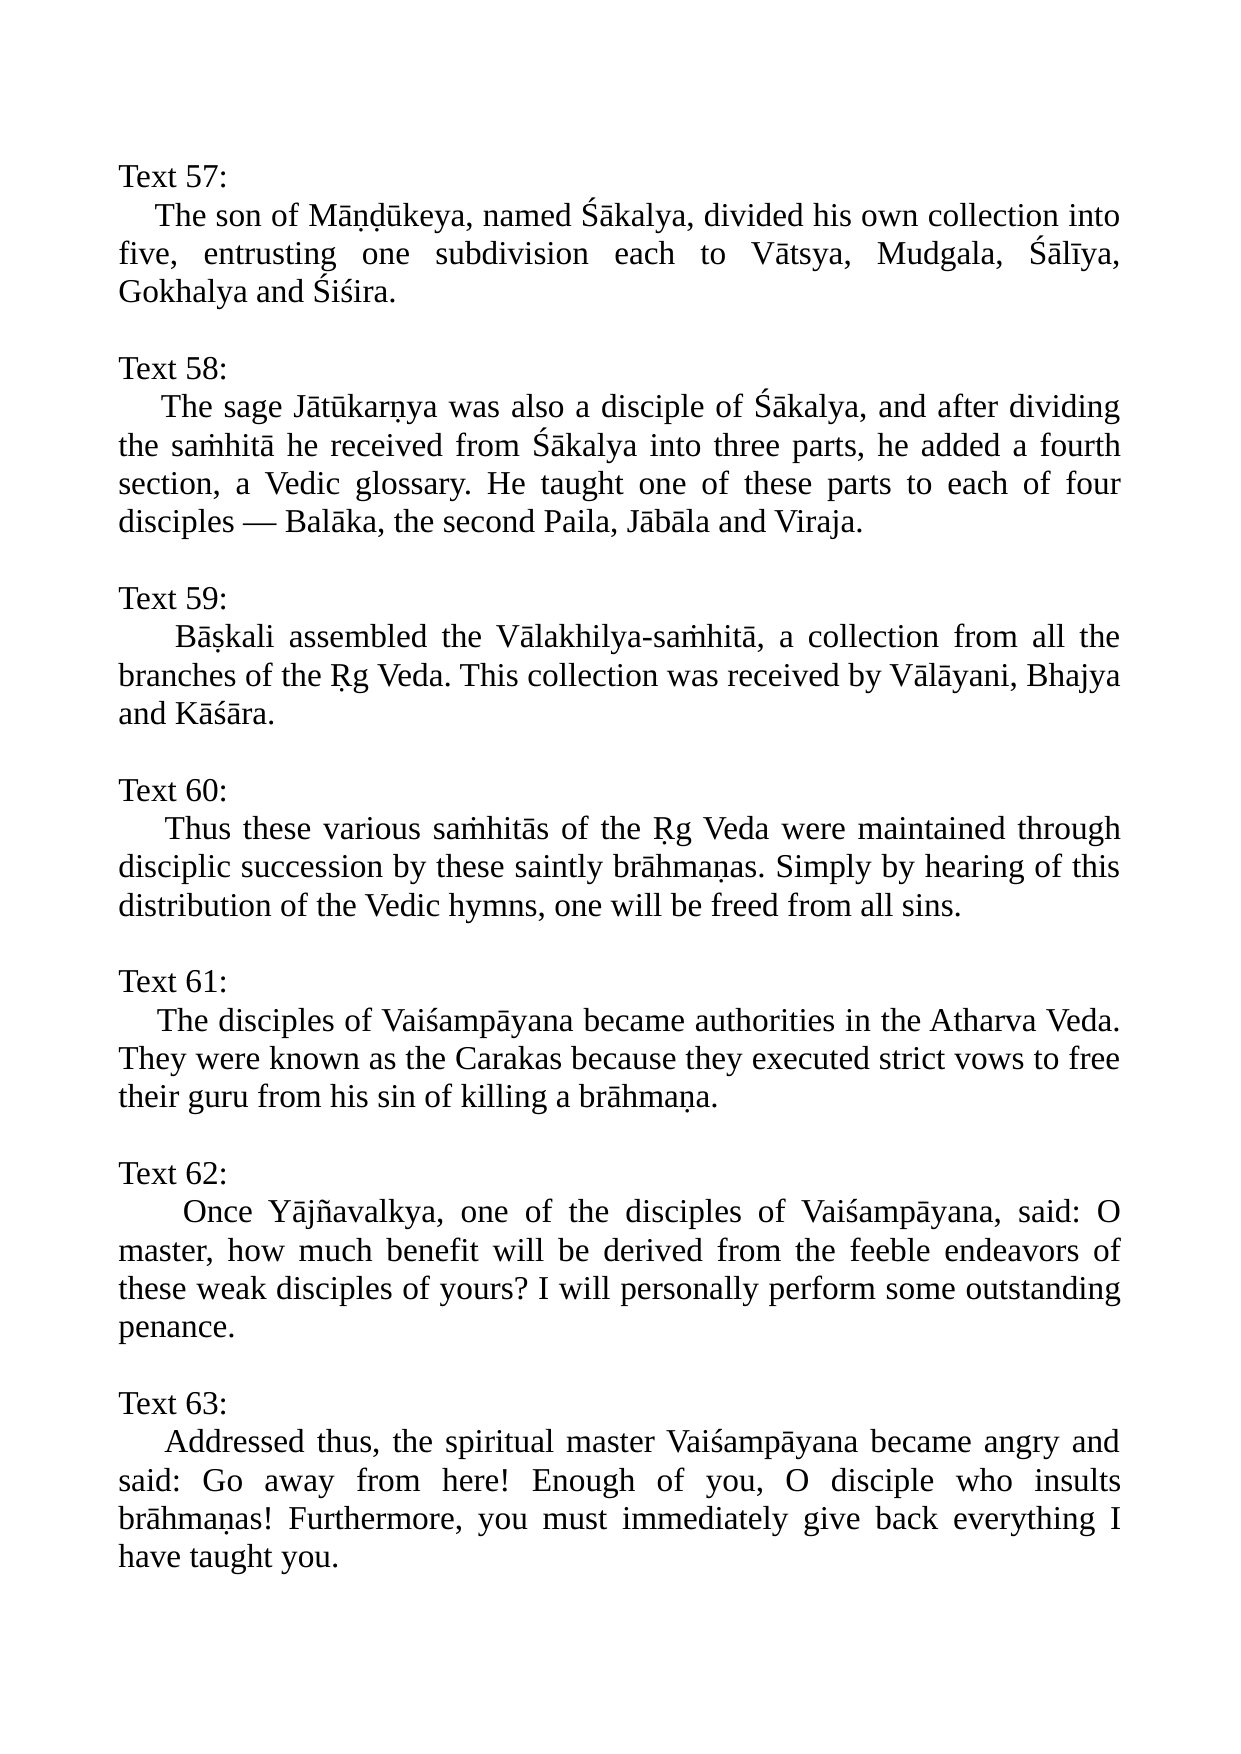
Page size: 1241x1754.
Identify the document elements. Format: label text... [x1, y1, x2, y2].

text Thus these various saṁhitās of the Ṛg Veda were maintained through disciplic succession by these saintly brāhmaṇas. Simply by hearing of this distribution of the Vedic hymns, one will be freed from all sins. [118, 808, 1122, 923]
text Text 57: [118, 156, 1122, 195]
text Text 62: [118, 1153, 1122, 1191]
text Text 63: [118, 1383, 1122, 1421]
text The sage Jātūkarṇya was also a disciple of Śākalya, and after dividing the saṁhitā he received from Śākalya into three parts, he added a fourth section, a Vedic glossary. He taught one of these parts to each of four disciples — Balāka, the second Paila, Jābāla and Viraja. [118, 386, 1122, 540]
text The son of Māṇḍūkeya, named Śākalya, divided his own collection into five, entrusting one subdivision each to Vātsya, Mudgala, Śālīya, Gokhalya and Śiśira. [118, 195, 1122, 310]
text Text 58: [118, 348, 1122, 386]
text Text 60: [118, 770, 1122, 808]
text Addressed thus, the spiritual master Vaiśampāyana became angry and said: Go away from here! Enough of you, O disciple who insults brāhmaṇas! Furthermore, you must immediately give back everything I have taught you. [118, 1421, 1122, 1575]
text Text 59: [118, 578, 1122, 616]
text Bāṣkali assembled the Vālakhilya-saṁhitā, a collection from all the branches of the Ṛg Veda. This collection was received by Vālāyani, Bhajya and Kāśāra. [118, 616, 1122, 731]
text Once Yājñavalkya, one of the disciples of Vaiśampāyana, said: O master, how much benefit will be derived from the feeble endeavors of these weak disciples of yours? I will personally perform some outstanding penance. [118, 1191, 1122, 1345]
text Text 61: [118, 961, 1122, 1000]
text The disciples of Vaiśampāyana became authorities in the Atharva Veda. They were known as the Carakas because they executed strict vows to free their guru from his sin of killing a brāhmaṇa. [118, 1000, 1122, 1115]
